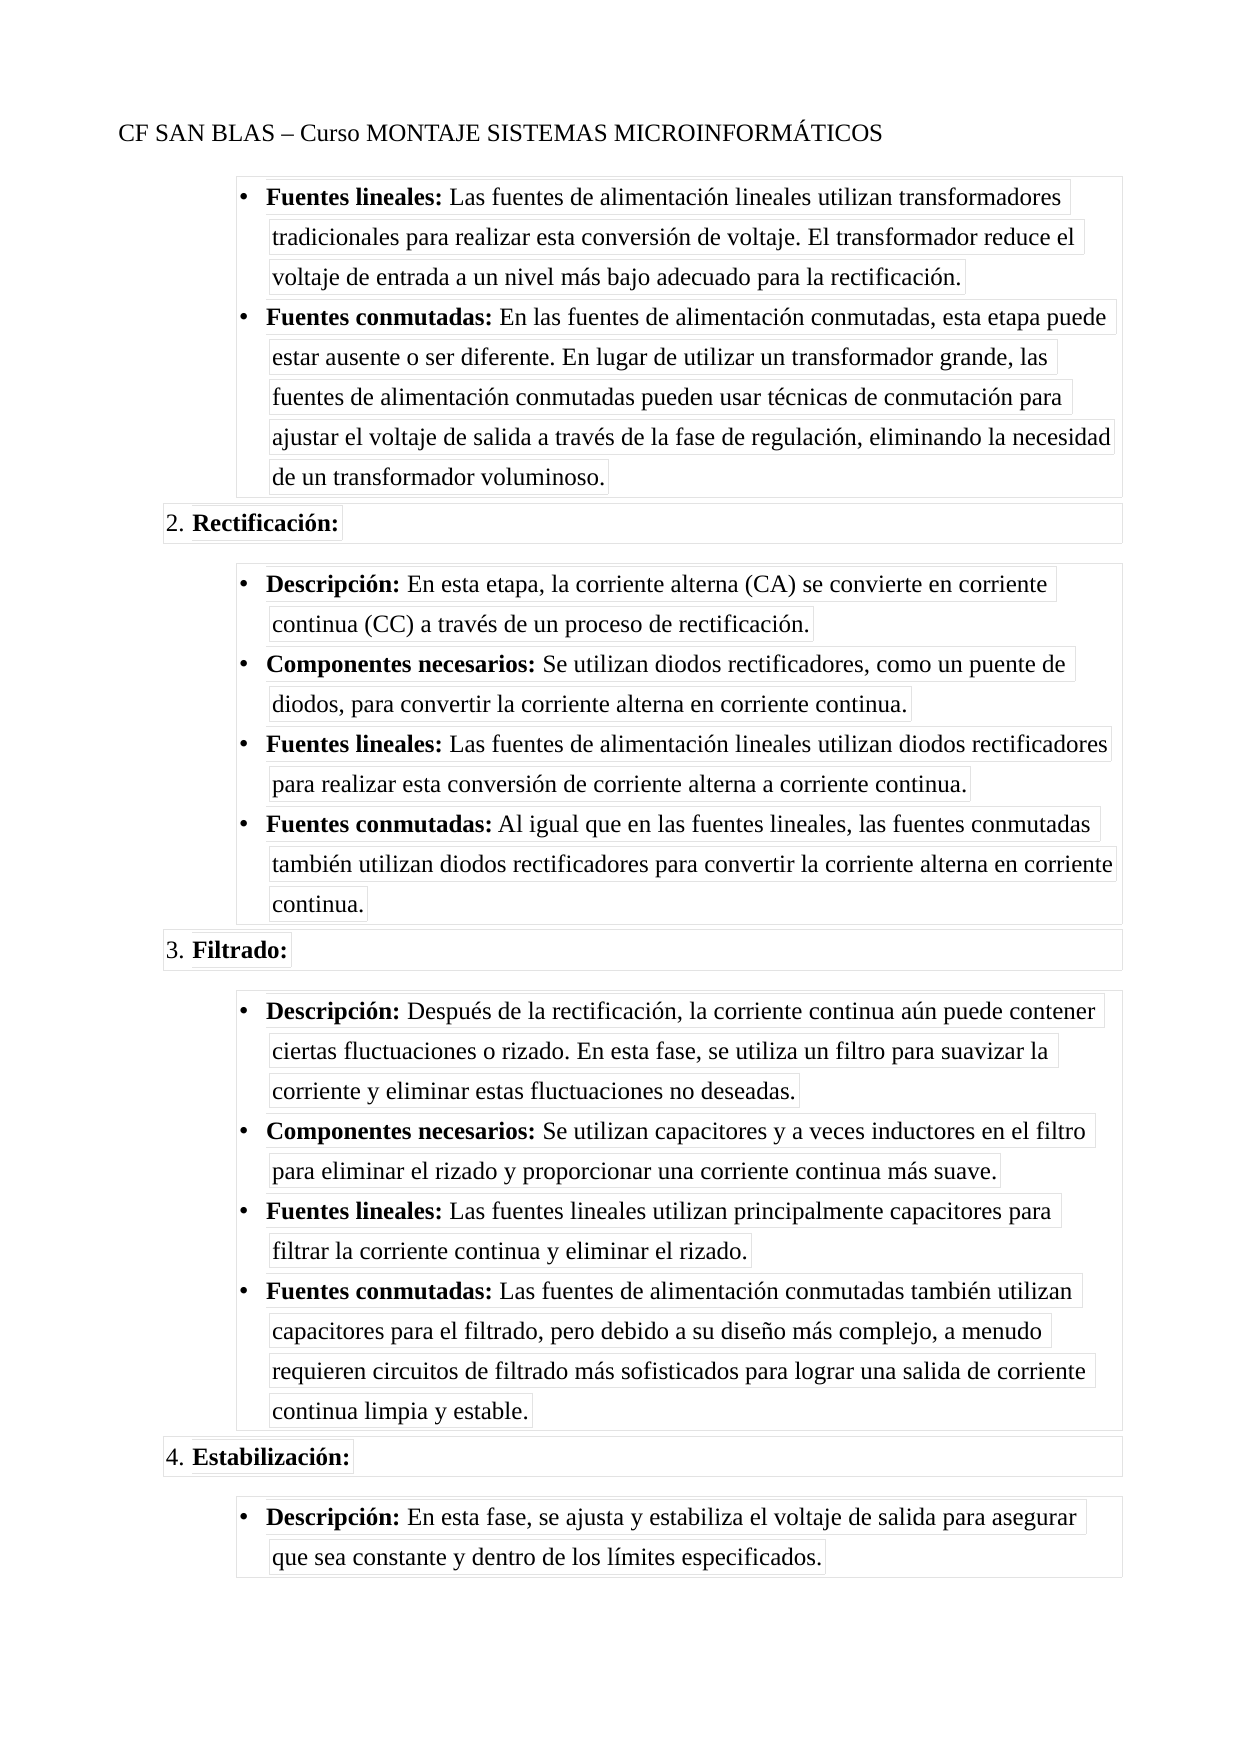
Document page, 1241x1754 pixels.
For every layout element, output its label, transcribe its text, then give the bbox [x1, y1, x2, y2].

list Fuentes conmutadas: Al igual que en las fuentes lineales, las fuentes conmutadas también utilizan diodos rectificadores para convertir la corriente alterna en corriente continua. [237, 803, 1122, 924]
list Fuentes lineales: Las fuentes lineales utilizan principalmente capacitores para filtrar la corriente continua y eliminar el rizado. [237, 1190, 1122, 1267]
list Descripción: Después de la rectificación, la corriente continua aún puede contener ciertas fluctuaciones o rizado. En esta fase, se utiliza un filtro para suavizar la corriente y eliminar estas fluctuaciones no deseadas. [237, 991, 1122, 1107]
list Filtrado: [164, 930, 1122, 970]
list Estabilización: [164, 1437, 1122, 1476]
list Fuentes lineales: Las fuentes de alimentación lineales utilizan diodos rectificadores para realizar esta conversión de corriente alterna a corriente continua. [237, 723, 1122, 801]
list Fuentes conmutadas: En las fuentes de alimentación conmutadas, esta etapa puede estar ausente o ser diferente. En lugar de utilizar un transformador grande, las fuentes de alimentación conmutadas pueden usar técnicas de conmutación para ajustar el voltaje de salida a través de la fase de regulación, eliminando la necesidad de un transformador voluminoso. [237, 296, 1122, 497]
list Descripción: En esta etapa, la corriente alterna (CA) se convierte en corriente continua (CC) a través de un proceso de rectificación. [237, 564, 1122, 641]
list Descripción: En esta fase, se ajusta y estabiliza el voltaje de salida para asegurar que sea constante y dentro de los límites especificados. [237, 1497, 1122, 1577]
list Fuentes conmutadas: Las fuentes de alimentación conmutadas también utilizan capacitores para el filtrado, pero debido a su diseño más complejo, a menudo requieren circuitos de filtrado más sofisticados para lograr una salida de corriente continua limpia y estable. [237, 1270, 1122, 1430]
list Componentes necesarios: Se utilizan capacitores y a veces inductores en el filtro para eliminar el rizado y proporcionar una corriente continua más suave. [237, 1110, 1122, 1187]
list Fuentes lineales: Las fuentes de alimentación lineales utilizan transformadores tradicionales para realizar esta conversión de voltaje. El transformador reduce el voltaje de entrada a un nivel más bajo adecuado para la rectificación. [237, 177, 1122, 294]
list Componentes necesarios: Se utilizan diodos rectificadores, como un puente de diodos, para convertir la corriente alterna en corriente continua. [237, 643, 1122, 721]
list Rectificación: [164, 504, 1122, 543]
